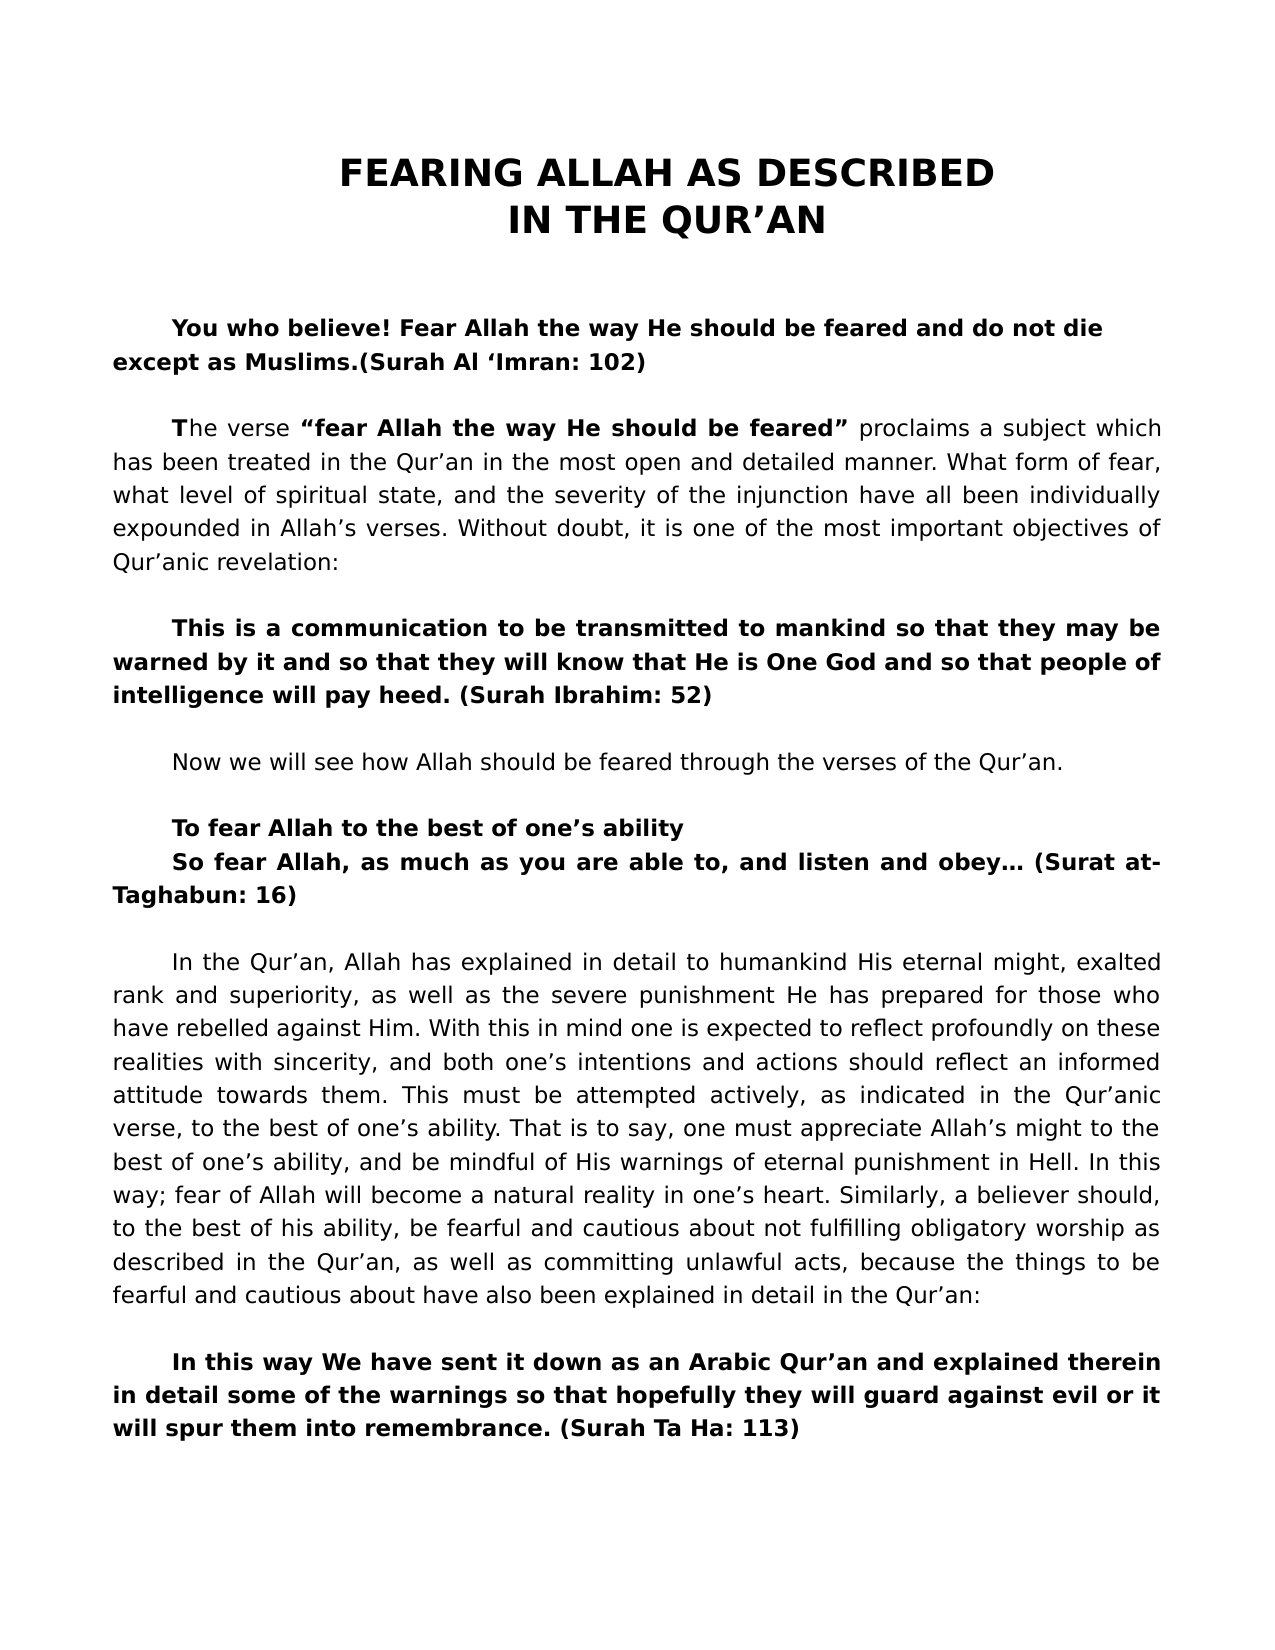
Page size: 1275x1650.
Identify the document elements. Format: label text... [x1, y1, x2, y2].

text You who believe! Fear Allah the way He should be feared and do not die except as Muslims.(Surah Al ‘Imran: 102) [112, 310, 1162, 377]
text Now we will see how Allah should be feared through the verses of the Qur’an. [112, 743, 1162, 777]
text FEARING ALLAH AS DESCRIBED [112, 148, 1162, 196]
text IN THE QUR’AN [112, 196, 1162, 243]
text So fear Allah, as much as you are able to, and listen and obey… (Surat at-Taghabun: 16) [112, 843, 1162, 910]
text The verse “fear Allah the way He should be feared” proclaims a subject which has been treated in the Qur’an in the most open and detailed manner. What form of fear, what level of spiritual state, and the severity of the injunction have all been individually expounded in Allah’s verses. Without doubt, it is one of the most important objectives of Qur’anic revelation: [112, 410, 1162, 577]
text This is a communication to be transmitted to mankind so that they may be warned by it and so that they will know that He is One God and so that people of intelligence will pay heed. (Surah Ibrahim: 52) [112, 610, 1162, 710]
text In the Qur’an, Allah has explained in detail to humankind His eternal might, exalted rank and superiority, as well as the severe punishment He has prepared for those who have rebelled against Him. With this in mind one is expected to reflect profoundly on these realities with sincerity, and both one’s intentions and actions should reflect an informed attitude towards them. This must be attempted actively, as indicated in the Qur’anic verse, to the best of one’s ability. That is to say, one must appreciate Allah’s might to the best of one’s ability, and be mindful of His warnings of eternal punishment in Hell. In this way; fear of Allah will become a natural reality in one’s heart. Similarly, a believer should, to the best of his ability, be fearful and cautious about not fulfilling obligatory worship as described in the Qur’an, as well as committing unlawful acts, because the things to be fearful and cautious about have also been explained in detail in the Qur’an: [112, 943, 1162, 1310]
text To fear Allah to the best of one’s ability [112, 810, 1162, 843]
text In this way We have sent it down as an Arabic Qur’an and explained therein in detail some of the warnings so that hopefully they will guard against evil or it will spur them into remembrance. (Surah Ta Ha: 113) [112, 1343, 1162, 1443]
